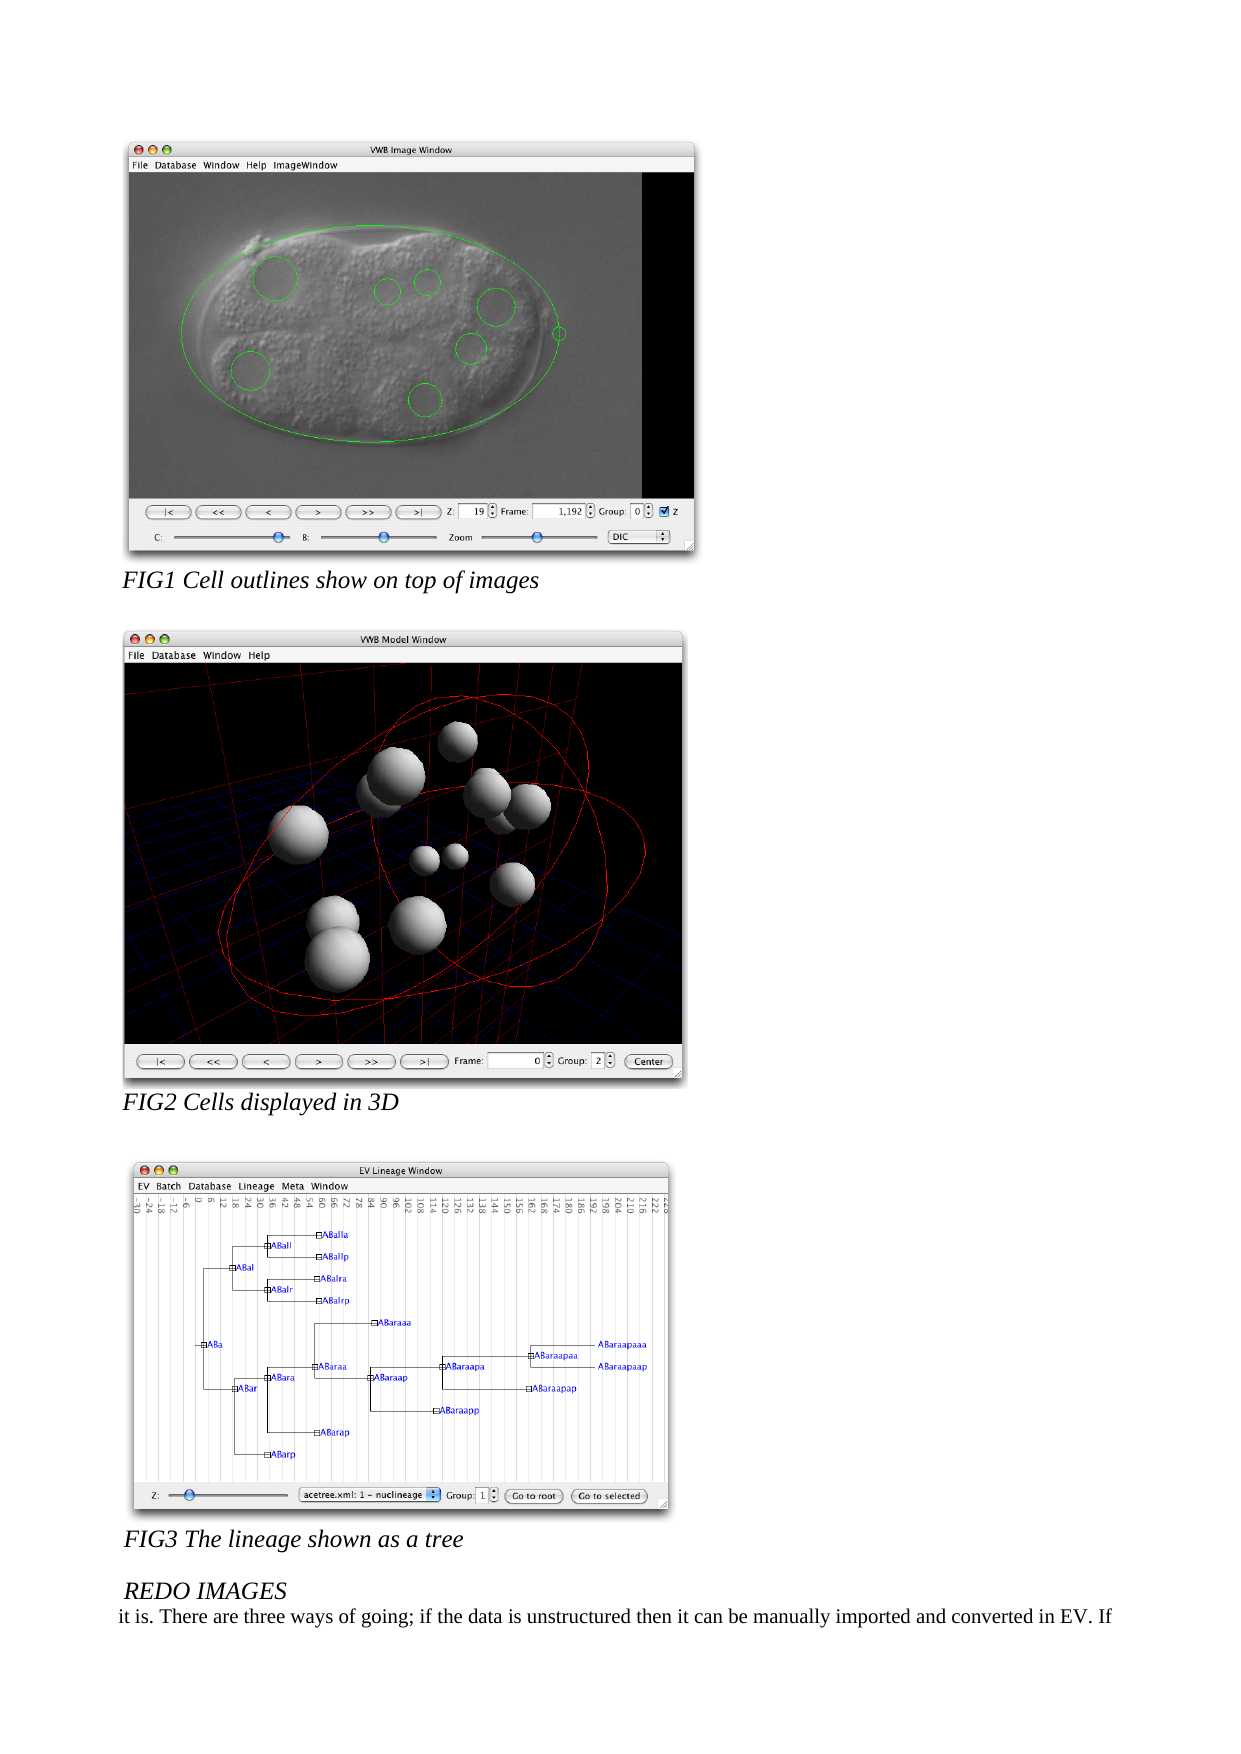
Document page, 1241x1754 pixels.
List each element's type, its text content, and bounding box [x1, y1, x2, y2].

picture [122, 629, 688, 1089]
text FIG2 Cells displayed in 3D [122, 1089, 688, 1116]
text it is. There are three ways of going; if the data is unstructured then it can be manually imported and converted in EV. If [118, 118, 1122, 1628]
text FIG3 The lineage shown as a tree [123, 1525, 676, 1552]
text FIG1 Cell outlines show on top of images [122, 567, 704, 594]
picture [122, 139, 705, 567]
text REDO IMAGES [123, 1577, 676, 1605]
picture [123, 1158, 677, 1525]
